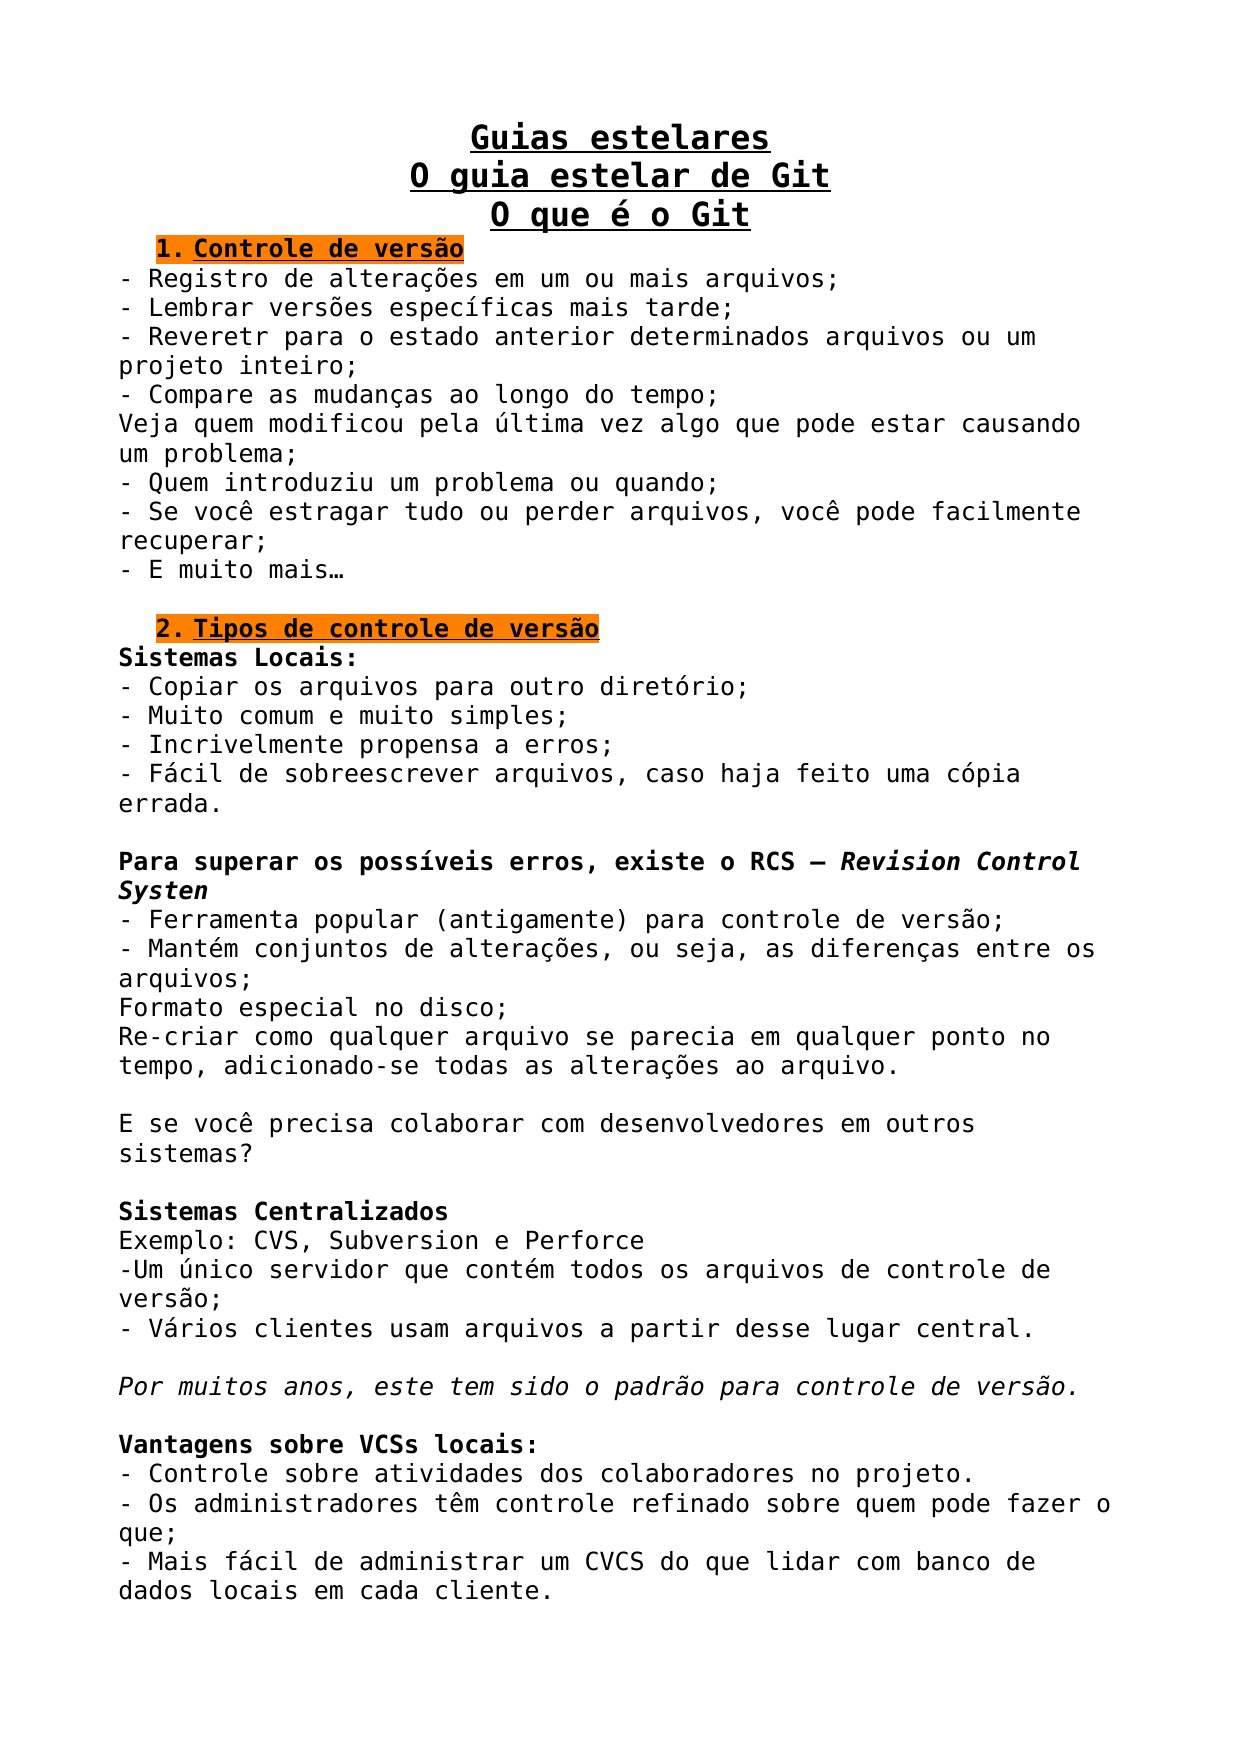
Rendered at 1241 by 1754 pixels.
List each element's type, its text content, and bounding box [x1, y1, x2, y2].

text - Fácil de sobreescrever arquivos, caso haja feito uma cópia errada. [118, 760, 1122, 818]
text - Vários clientes usam arquivos a partir desse lugar central. [118, 1314, 1122, 1343]
text - Os administradores têm controle refinado sobre quem pode fazer o que; [118, 1489, 1122, 1547]
text - Mais fácil de administrar um CVCS do que lidar com banco de dados locais em cada cliente. [118, 1547, 1122, 1606]
text Exemplo: CVS, Subversion e Perforce [118, 1226, 1122, 1256]
text Formato especial no disco; [118, 993, 1122, 1022]
text Guias estelares [118, 118, 1122, 157]
text - Controle sobre atividades dos colaboradores no projeto. [118, 1460, 1122, 1489]
text - Ferramenta popular (antigamente) para controle de versão; [118, 906, 1122, 935]
text Para superar os possíveis erros, existe o RCS – Revision Control Systen [118, 847, 1122, 906]
text - Compare as mudanças ao longo do tempo; [118, 381, 1122, 410]
text Veja quem modificou pela última vez algo que pode estar causando um problema; [118, 410, 1122, 468]
text - Lembrar versões específicas mais tarde; [118, 293, 1122, 322]
text Por muitos anos, este tem sido o padrão para controle de versão. [118, 1372, 1122, 1401]
text - Mantém conjuntos de alterações, ou seja, as diferenças entre os arquivos; [118, 935, 1122, 993]
text - Registro de alterações em um ou mais arquivos; [118, 264, 1122, 293]
text E se você precisa colaborar com desenvolvedores em outros sistemas? [118, 1110, 1122, 1168]
text Vantagens sobre VCSs locais: [118, 1431, 1122, 1460]
text - Quem introduziu um problema ou quando; [118, 468, 1122, 497]
text - Reveretr para o estado anterior determinados arquivos ou um projeto inteiro; [118, 322, 1122, 381]
text - Se você estragar tudo ou perder arquivos, você pode facilmente recuperar; [118, 497, 1122, 556]
text - Copiar os arquivos para outro diretório; [118, 672, 1122, 701]
text O que é o Git [118, 196, 1122, 235]
text - E muito mais… [118, 556, 1122, 585]
text - Muito comum e muito simples; [118, 701, 1122, 731]
text -Um único servidor que contém todos os arquivos de controle de versão; [118, 1256, 1122, 1314]
text O guia estelar de Git [118, 157, 1122, 196]
text - Incrivelmente propensa a erros; [118, 731, 1122, 760]
list Controle de versão [193, 235, 1122, 264]
text Sistemas Centralizados [118, 1197, 1122, 1226]
text Re-criar como qualquer arquivo se parecia em qualquer ponto no tempo, adicionado-se todas as alterações ao arquivo. [118, 1022, 1122, 1081]
text Sistemas Locais: [118, 643, 1122, 672]
list Tipos de controle de versão [193, 614, 1122, 643]
